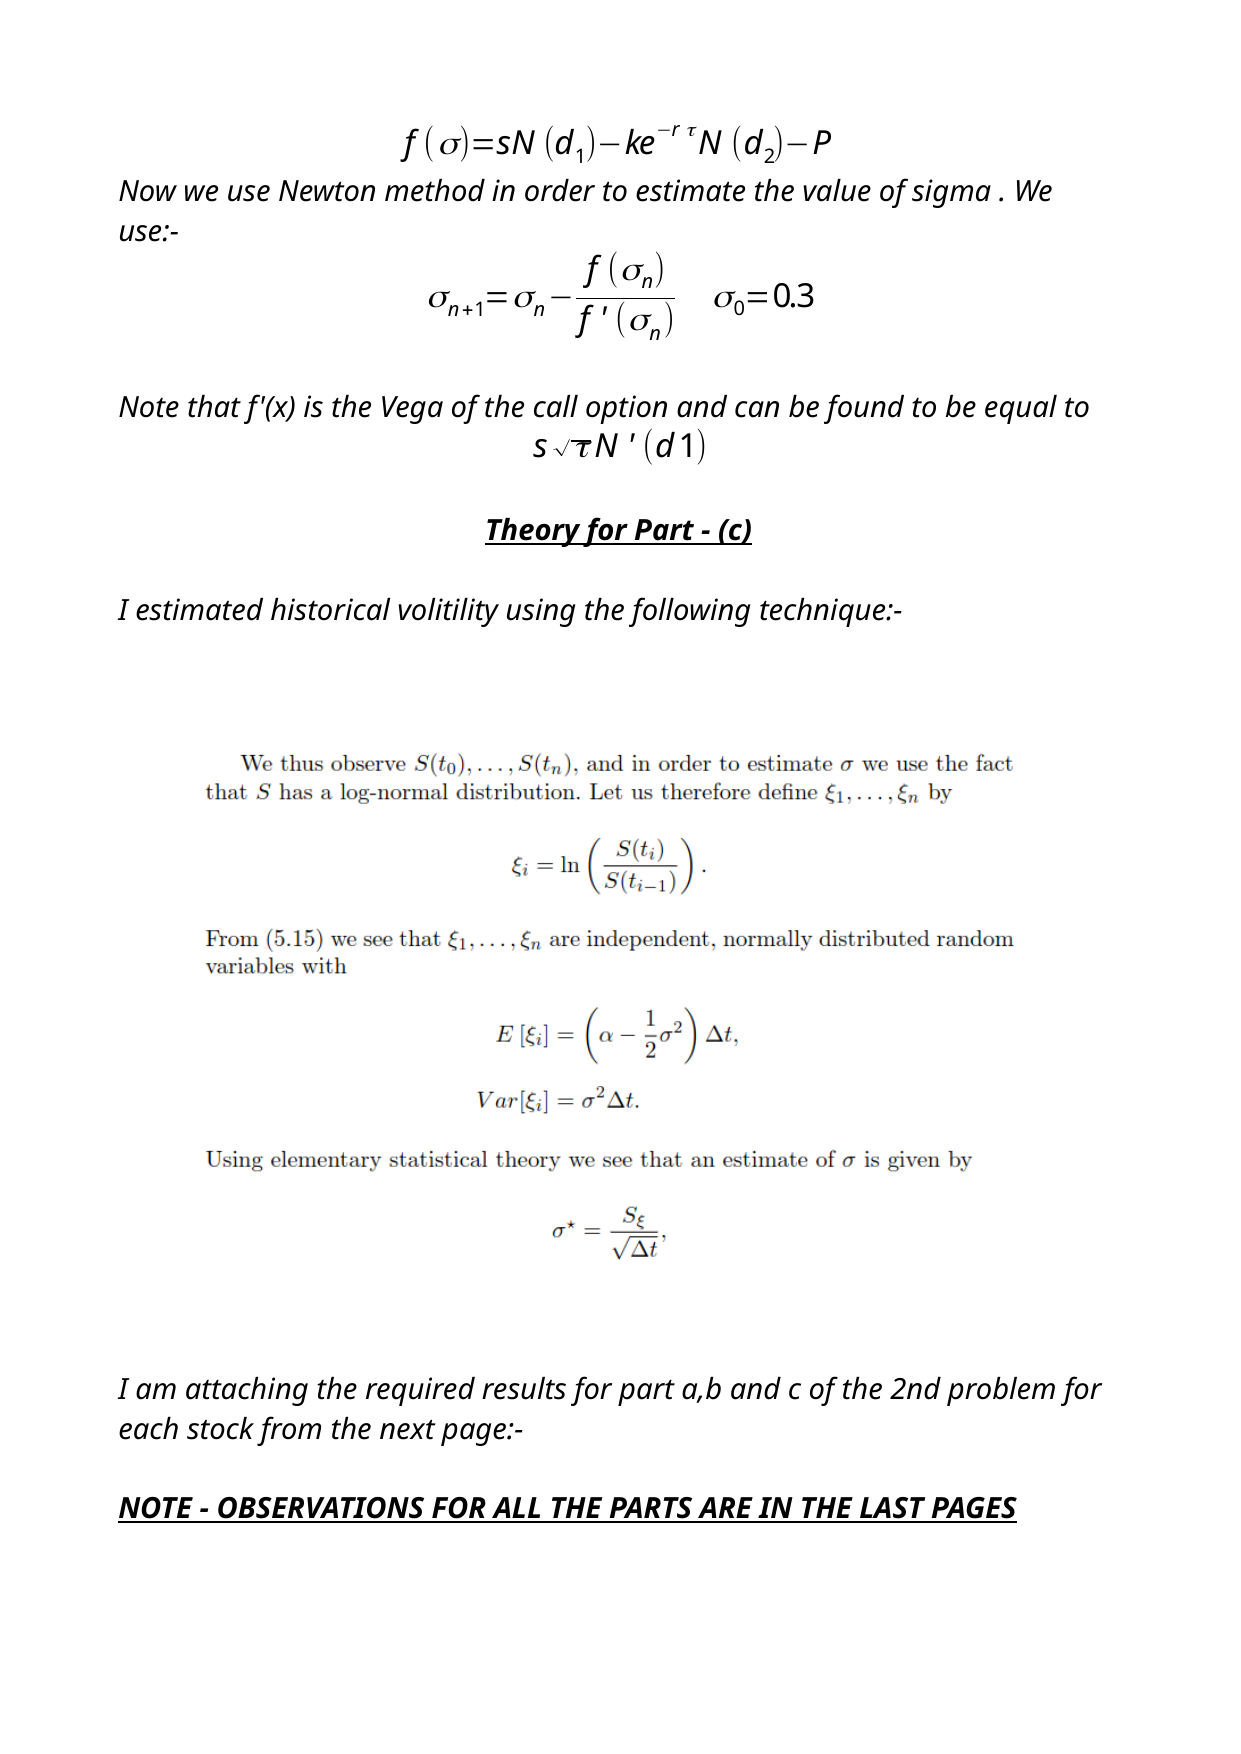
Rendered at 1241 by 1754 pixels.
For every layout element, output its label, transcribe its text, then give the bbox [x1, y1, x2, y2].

picture [118, 747, 1123, 1275]
text NOTE - OBSERVATIONS FOR ALL THE PARTS ARE IN THE LAST PAGES [118, 1488, 1122, 1527]
text Theory for Part - (c) [118, 510, 1122, 549]
text Now we use Newton method in order to estimate the value of sigma . We use:- [118, 170, 1122, 249]
text Note that f'(x) is the Vega of the call option and can be found to be equal to [118, 387, 1122, 426]
text I am attaching the required results for part a,b and c of the 2nd problem for each stock from the next page:- [118, 1368, 1122, 1448]
text I estimated historical volitility using the following technique:- [118, 589, 1122, 629]
